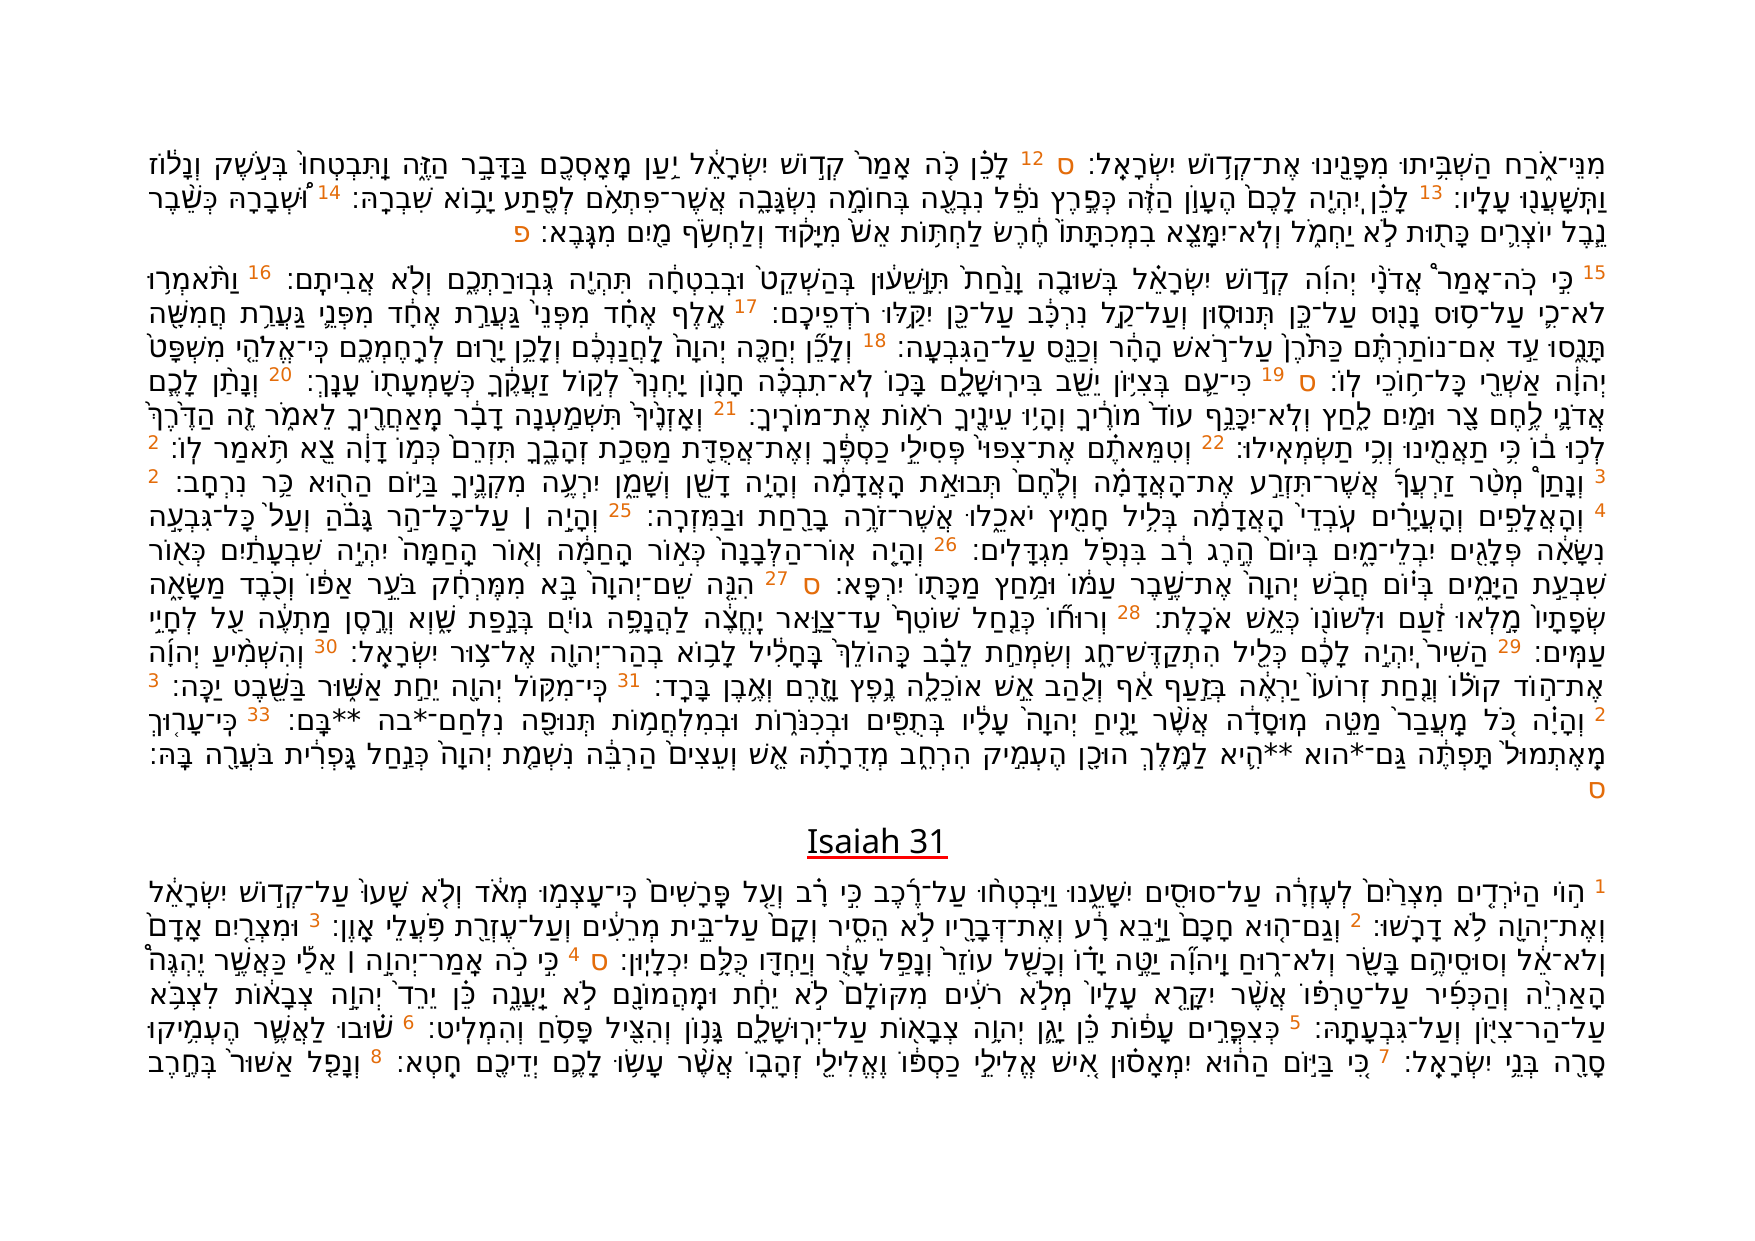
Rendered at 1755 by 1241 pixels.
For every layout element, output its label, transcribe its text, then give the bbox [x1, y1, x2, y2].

text 1 ה֣וֹי הַיֹּרְדִ֤ים מִצְרַ֙יִם֙ לְעֶזְרָ֔ה עַל־סוּסִ֖ים יִשָּׁעֵ֑נוּ וַיִּבְטְח֨וּ עַל־רֶ֜כֶב כִּ֣י רָ֗ב וְעַ֤ל פָּֽרָשִׁים֙ כִּֽי־עָצְמ֣וּ מְאֹ֔ד וְלֹ֤א שָׁעוּ֙ עַל־קְד֣וֹשׁ יִשְׂרָאֵ֔ל וְאֶת־יְהוָ֖ה לֹ֥א דָרָֽשׁוּ׃ 2 וְגַם־ה֤וּא חָכָם֙ וַיָּ֣בֵא רָ֔ע וְאֶת־דְּבָרָ֖יו לֹ֣א הֵסִ֑יר וְקָם֙ עַל־בֵּ֣ית מְרֵעִ֔ים וְעַל־עֶזְרַ֖ת פֹּ֥עֲלֵי אָֽוֶן׃ ‬‬‬3 וּמִצְרַ֤יִם אָדָם֙ וְֽלֹא־אֵ֔ל וְסוּסֵיהֶ֥ם בָּשָׂ֖ר וְלֹא־ר֑וּחַ וַֽיהוָ֞ה יַטֶּ֣ה יָד֗וֹ וְכָשַׁ֤ל עוֹזֵר֙ וְנָפַ֣ל עָזֻ֔ר וְיַחְדָּ֖ו כֻּלָּ֥ם יִכְלָיֽוּן׃ ס ‬‬‬4 כִּ֣י כֹ֣ה אָֽמַר־יְהוָ֣ה ׀ אֵלַ֡י כַּאֲשֶׁ֣ר יֶהְגֶּה֩ הָאַרְיֵ֨ה וְהַכְּפִ֜יר עַל־טַרְפּ֗וֹ אֲשֶׁ֨ר יִקָּרֵ֤א עָלָיו֙ מְלֹ֣א רֹעִ֔ים מִקּוֹלָם֙ לֹ֣א יֵחָ֔ת וּמֵֽהֲמוֹנָ֖ם לֹ֣א יַֽעֲנֶ֑ה כֵּ֗ן יֵרֵד֙ יְהוָ֣ה צְבָא֔וֹת לִצְבֹּ֥א עַל־הַר־צִיּ֖וֹן וְעַל־גִּבְעָתָֽהּ׃ ‬‬‬5 כְּצִפֳּרִ֣ים עָפ֔וֹת כֵּ֗ן יָגֵ֛ן יְהוָ֥ה צְבָא֖וֹת עַל־יְרֽוּשָׁלָ֑͏ִם גָּנ֥וֹן וְהִצִּ֖יל פָּסֹ֥חַ וְהִמְלִֽיט׃ ‬‬‬6 שׁ֗וּבוּ לַאֲשֶׁ֛ר הֶעְמִ֥יקוּ סָרָ֖ה בְּנֵ֥י יִשְׂרָאֵֽל׃ ‬‬‬7 כִּ֚י בַּיּ֣וֹם הַה֔וּא יִמְאָס֗וּן אִ֚ישׁ אֱלִילֵ֣י כַסְפּ֔וֹ וֶאֱלִילֵ֖י זְהָב֑וֹ אֲשֶׁ֨ר עָשׂ֥וּ לָכֶ֛ם יְדֵיכֶ֖ם חֵֽטְא׃ ‬‬‬8 וְנָפַ֤ל אַשּׁוּר֙ בְּחֶ֣רֶב [148, 876, 1606, 1079]
text 15 כִּ֣י כֹֽה־אָמַר֩ אֲדֹנָ֨י יְהוִ֜ה קְד֣וֹשׁ יִשְׂרָאֵ֗ל בְּשׁוּבָ֤ה וָנַ֙חַת֙ תִּוָּ֣שֵׁע֔וּן בְּהַשְׁקֵט֙ וּבְבִטְחָ֔ה תִּהְיֶ֖ה גְּבֽוּרַתְכֶ֑ם וְלֹ֖א אֲבִיתֶֽם׃ ‬‬‬16 וַתֹּ֨אמְר֥וּ לֹא־כִ֛י עַל־ס֥וּס נָנ֖וּס עַל־כֵּ֣ן תְּנוּס֑וּן וְעַל־קַ֣ל נִרְכָּ֔ב עַל־כֵּ֖ן יִקַּ֥לּוּ רֹדְפֵיכֶֽם׃ ‬‬‬17 אֶ֣לֶף אֶחָ֗ד מִפְּנֵי֙ גַּעֲרַ֣ת אֶחָ֔ד מִפְּנֵ֛י גַּעֲרַ֥ת חֲמִשָּׁ֖ה תָּנֻ֑סוּ עַ֣ד אִם־נוֹתַרְתֶּ֗ם כַּתֹּ֙רֶן֙ עַל־רֹ֣אשׁ הָהָ֔ר וְכַנֵּ֖ס עַל־הַגִּבְעָֽה׃ ‬‬‬18 וְלָכֵ֞ן יְחַכֶּ֤ה יְהוָה֙ לַֽחֲנַנְכֶ֔ם וְלָכֵ֥ן יָר֖וּם לְרַֽחֶמְכֶ֑ם כִּֽי־אֱלֹהֵ֤י מִשְׁפָּט֙ יְהוָ֔ה אַשְׁרֵ֖י כָּל־ח֥וֹכֵי לֽוֹ׃ ס ‬‬‬19 כִּי־עַ֛ם בְּצִיּ֥וֹן יֵשֵׁ֖ב בִּירֽוּשָׁלָ֑͏ִם בָּכ֣וֹ לֹֽא־תִבְכֶּ֗ה חָנ֤וֹן יָחְנְךָ֙ לְק֣וֹל זַעֲקֶ֔ךָ כְּשָׁמְעָת֖וֹ עָנָֽךְ׃ ‬‬‬20 וְנָתַ֨ן לָכֶ֧ם אֲדֹנָ֛י לֶ֥חֶם צָ֖ר וּמַ֣יִם לָ֑חַץ וְלֹֽא־יִכָּנֵ֥ף עוֹד֙ מוֹרֶ֔יךָ וְהָי֥וּ עֵינֶ֖יךָ רֹא֥וֹת אֶת־מוֹרֶֽיךָ׃ ‬‬‬21 וְאָזְנֶ֙יךָ֙ תִּשְׁמַ֣עְנָה דָבָ֔ר מֵֽאַחֲרֶ֖יךָ לֵאמֹ֑ר זֶ֤ה הַדֶּ֙רֶךְ֙ לְכ֣וּ ב֔וֹ כִּ֥י תַאֲמִ֖ינוּ וְכִ֥י תַשְׂמְאִֽילוּ׃ ‬‬‬22 וְטִמֵּאתֶ֗ם אֶת־צִפּוּי֙ פְּסִילֵ֣י כַסְפֶּ֔ךָ וְאֶת־אֲפֻדַּ֖ת מַסֵּכַ֣ת זְהָבֶ֑ךָ תִּזְרֵם֙ כְּמ֣וֹ דָוָ֔ה צֵ֖א תֹּ֥אמַר לֽוֹ׃ ‬‬‬23 וְנָתַן֩ מְטַ֨ר זַרְעֲךָ֜ אֲשֶׁר־תִּזְרַ֣ע אֶת־הָאֲדָמָ֗ה וְלֶ֙חֶם֙ תְּבוּאַ֣ת הָֽאֲדָמָ֔ה וְהָיָ֥ה דָשֵׁ֖ן וְשָׁמֵ֑ן יִרְעֶ֥ה מִקְנֶ֛יךָ בַּיּ֥וֹם הַה֖וּא כַּ֥ר נִרְחָֽב׃ ‬‬‬24 וְהָאֲלָפִ֣ים וְהָעֲיָרִ֗ים עֹֽבְדֵי֙ הָֽאֲדָמָ֔ה בְּלִ֥יל חָמִ֖יץ יֹאכֵ֑לוּ אֲשֶׁר־זֹרֶ֥ה בָרַ֖חַת וּבַמִּזְרֶֽה׃ ‬‬‬25 וְהָיָ֣ה ׀ עַל־כָּל־הַ֣ר גָּבֹ֗הַ וְעַל֙ כָּל־גִּבְעָ֣ה נִשָּׂאָ֔ה פְּלָגִ֖ים יִבְלֵי־מָ֑יִם בְּיוֹם֙ הֶ֣רֶג רָ֔ב בִּנְפֹ֖ל מִגְדָּלִֽים׃ ‬‬‬26 וְהָיָ֤ה אֽוֹר־הַלְּבָנָה֙ כְּא֣וֹר הַֽחַמָּ֔ה וְא֤וֹר הַֽחַמָּה֙ יִהְיֶ֣ה שִׁבְעָתַ֔יִם כְּא֖וֹר שִׁבְעַ֣ת הַיָּמִ֑ים בְּי֗וֹם חֲבֹ֤שׁ יְהוָה֙ אֶת־שֶׁ֣בֶר עַמּ֔וֹ וּמַ֥חַץ מַכָּת֖וֹ יִרְפָּֽא׃ ס ‬‬‬27 הִנֵּ֤ה שֵׁם־יְהוָה֙ בָּ֣א מִמֶּרְחָ֔ק בֹּעֵ֣ר אַפּ֔וֹ וְכֹ֖בֶד מַשָּׂאָ֑ה שְׂפָתָיו֙ מָ֣לְאוּ זַ֔עַם וּלְשׁוֹנ֖וֹ כְּאֵ֥שׁ אֹכָֽלֶת׃ ‬‬‬28 וְרוּח֞וֹ כְּנַ֤חַל שׁוֹטֵף֙ עַד־צַוָּ֣אר יֶֽחֱצֶ֔ה לַהֲנָפָ֥ה גוֹיִ֖ם בְּנָ֣פַת שָׁ֑וְא וְרֶ֣סֶן מַתְעֶ֔ה עַ֖ל לְחָיֵ֥י עַמִּֽים׃ ‬‬‬29 הַשִּׁיר֙ יִֽהְיֶ֣ה לָכֶ֔ם כְּלֵ֖יל הִתְקַדֶּשׁ־חָ֑ג וְשִׂמְחַ֣ת לֵבָ֗ב כַּֽהוֹלֵךְ֙ בֶּֽחָלִ֔יל לָב֥וֹא בְהַר־יְהוָ֖ה אֶל־צ֥וּר יִשְׂרָאֵֽל׃ ‬‬‬30 וְהִשְׁמִ֨יעַ יְהוָ֜ה אֶת־ה֣וֹד קוֹל֗וֹ וְנַ֤חַת זְרוֹעוֹ֙ יַרְאֶ֔ה בְּזַ֣עַף אַ֔ף וְלַ֖הַב אֵ֣שׁ אוֹכֵלָ֑ה נֶ֥פֶץ וָזֶ֖רֶם וְאֶ֥בֶן בָּרָֽד׃ ‬‬‬31 כִּֽי־מִקּ֥וֹל יְהוָ֖ה יֵחַ֣ת אַשּׁ֑וּר בַּשֵּׁ֖בֶט יַכֶּֽה׃ ‬‬‬32 וְהָיָ֗ה כֹּ֚ל מַֽעֲבַר֙ מַטֵּ֣ה מֽוּסָדָ֔ה אֲשֶׁ֨ר יָנִ֤יחַ יְהוָה֙ עָלָ֔יו בְּתֻפִּ֖ים וּבְכִנֹּר֑וֹת וּבְמִלְחֲמ֥וֹת תְּנוּפָ֖ה נִלְחַם־*בה **בָּֽם׃ ‬‬‬33 כִּֽי־עָר֤וּךְ מֵֽאֶתְמוּל֙ תָּפְתֶּ֔ה גַּם־*הוא **הִ֛יא לַמֶּ֥לֶךְ הוּכָ֖ן הֶעְמִ֣יק הִרְחִ֑ב מְדֻרָתָ֗הּ אֵ֤שׁ וְעֵצִים֙ הַרְבֵּ֔ה נִשְׁמַ֤ת יְהוָה֙ כְּנַ֣חַל גָּפְרִ֔ית בֹּעֲרָ֖ה בָּֽהּ׃ ס ‬‬‬‬‬‬‬‬‬‬‬‬‬‬‬‬‬‬‬‬‬‬ [148, 262, 1606, 805]
text Isaiah 31 [148, 818, 1606, 863]
text 1 ה֣וֹי בָּנִ֤ים סֽוֹרְרִים֙ נְאֻם־יְהוָ֔ה לַעֲשׂ֤וֹת עֵצָה֙ וְלֹ֣א מִנִּ֔י וְלִנְסֹ֥ךְ מַסֵּכָ֖ה וְלֹ֣א רוּחִ֑י לְמַ֛עַן סְפ֥וֹת חַטָּ֖את עַל־חַטָּֽאת׃ 2 הַהֹלְכִים֙ לָרֶ֣דֶת מִצְרַ֔יִם וּפִ֖י לֹ֣א שָׁאָ֑לוּ לָעוֹז֙ בְּמָע֣וֹז פַּרְעֹ֔ה וְלַחְס֖וֹת בְּצֵ֥ל מִצְרָֽיִם׃ ‬‬‬3 וְהָיָ֥ה לָכֶ֛ם מָע֥וֹז פַּרְעֹ֖ה לְבֹ֑שֶׁת וְהֶחָס֥וּת בְּצֵל־מִצְרַ֖יִם לִכְלִמָּֽה׃ ‬‬‬4 כִּֽי־הָי֥וּ בְצֹ֖עַן שָׂרָ֑יו וּמַלְאָכָ֖יו חָנֵ֥ס יַגִּֽיעוּ׃ ‬‬‬5 כֹּ֣ל *הבאיש **הֹבִ֔ישׁ עַל־עַ֖ם לֹא־יוֹעִ֣ילוּ לָ֑מוֹ לֹ֤א לְעֵ֙זֶר֙ וְלֹ֣א לְהוֹעִ֔יל כִּ֥י לְבֹ֖שֶׁת וְגַם־לְחֶרְפָּֽה׃ ס ‬‬‬6 מַשָּׂ֖א בַּהֲמ֣וֹת נֶ֑גֶב בְּאֶרֶץ֩ צָרָ֨ה וְצוּקָ֜ה לָבִ֧יא וָלַ֣יִשׁ מֵהֶ֗ם אֶפְעֶה֙ וְשָׂרָ֣ף מְעוֹפֵ֔ף יִשְׂאוּ֩ עַל־כֶּ֨תֶף עֲיָרִ֜ים חֵֽילֵהֶ֗ם וְעַל־דַּבֶּ֤שֶׁת גְּמַלִּים֙ אֽוֹצְרֹתָ֔ם עַל־עַ֖ם לֹ֥א יוֹעִֽילוּ׃ ‬‬‬7 וּמִצְרַ֕יִם הֶ֥בֶל וָרִ֖יק יַעְזֹ֑רוּ לָכֵן֙ קָרָ֣אתִי לָזֹ֔את רַ֥הַב הֵ֖ם שָֽׁבֶת׃ ‬‬‬8 עַתָּ֗ה בּ֣וֹא כָתְבָ֥הּ עַל־ל֛וּחַ אִתָּ֖ם וְעַל־סֵ֣פֶר חֻקָּ֑הּ וּתְהִי֙ לְי֣וֹם אַחֲר֔וֹן לָעַ֖ד עַד־עוֹלָֽם׃ ‬‬‬9 כִּ֣י עַ֤ם מְרִי֙ ה֔וּא בָּנִ֖ים כֶּחָשִׁ֑ים בָּנִ֕ים לֹֽא־אָב֥וּ שְׁמ֖וֹעַ תּוֹרַ֥ת יְהוָֽה׃ ‬‬‬10 אֲשֶׁ֨ר אָמְר֤וּ לָֽרֹאִים֙ לֹ֣א תִרְא֔וּ וְלַ֣חֹזִ֔ים לֹ֥א תֶחֱזוּ־לָ֖נוּ נְכֹח֑וֹת דַּבְּרוּ־לָ֣נוּ חֲלָק֔וֹת חֲז֖וּ מַהֲתַלּֽוֹת׃ ‬‬‬11 ס֚וּרוּ מִנֵּי־דֶ֔רֶךְ הַטּ֖וּ מִנֵּי־אֹ֑רַח הַשְׁבִּ֥יתוּ מִפָּנֵ֖ינוּ אֶת־קְד֥וֹשׁ יִשְׂרָאֵֽל׃ ס ‬‬‬12 לָכֵ֗ן כֹּ֤ה אָמַר֙ קְד֣וֹשׁ יִשְׂרָאֵ֔ל יַ֥עַן מָֽאָסְכֶ֖ם בַּדָּבָ֣ר הַזֶּ֑ה וַֽתִּבְטְחוּ֙ בְּעֹ֣שֶׁק וְנָל֔וֹז וַתִּֽשָּׁעֲנ֖וּ עָלָֽיו׃ ‬‬‬13 לָכֵ֗ן יִֽהְיֶ֤ה לָכֶם֙ הֶעָוֺ֣ן הַזֶּ֔ה כְּפֶ֣רֶץ נֹפֵ֔ל נִבְעֶ֖ה בְּחוֹמָ֣ה נִשְׂגָּבָ֑ה אֲשֶׁר־פִּתְאֹ֥ם לְפֶ֖תַע יָב֥וֹא שִׁבְרָֽהּ׃ ‬‬‬14 וּ֠שְׁבָרָהּ כְּשֵׁ֨בֶר נֵ֧בֶל יוֹצְרִ֛ים כָּת֖וּת לֹ֣א יַחְמֹ֑ל וְלֹֽא־יִמָּצֵ֤א בִמְכִתָּתוֹ֙ חֶ֔רֶשׂ לַחְתּ֥וֹת אֵשׁ֙ מִיָּק֔וּד וְלַחְשֹׂ֥ף מַ֖יִם מִגֶּֽבֶא׃ פ ‬‬‬‬‬‬‬‬‬‬‬‬‬‬‬‬ [148, 148, 1606, 249]
